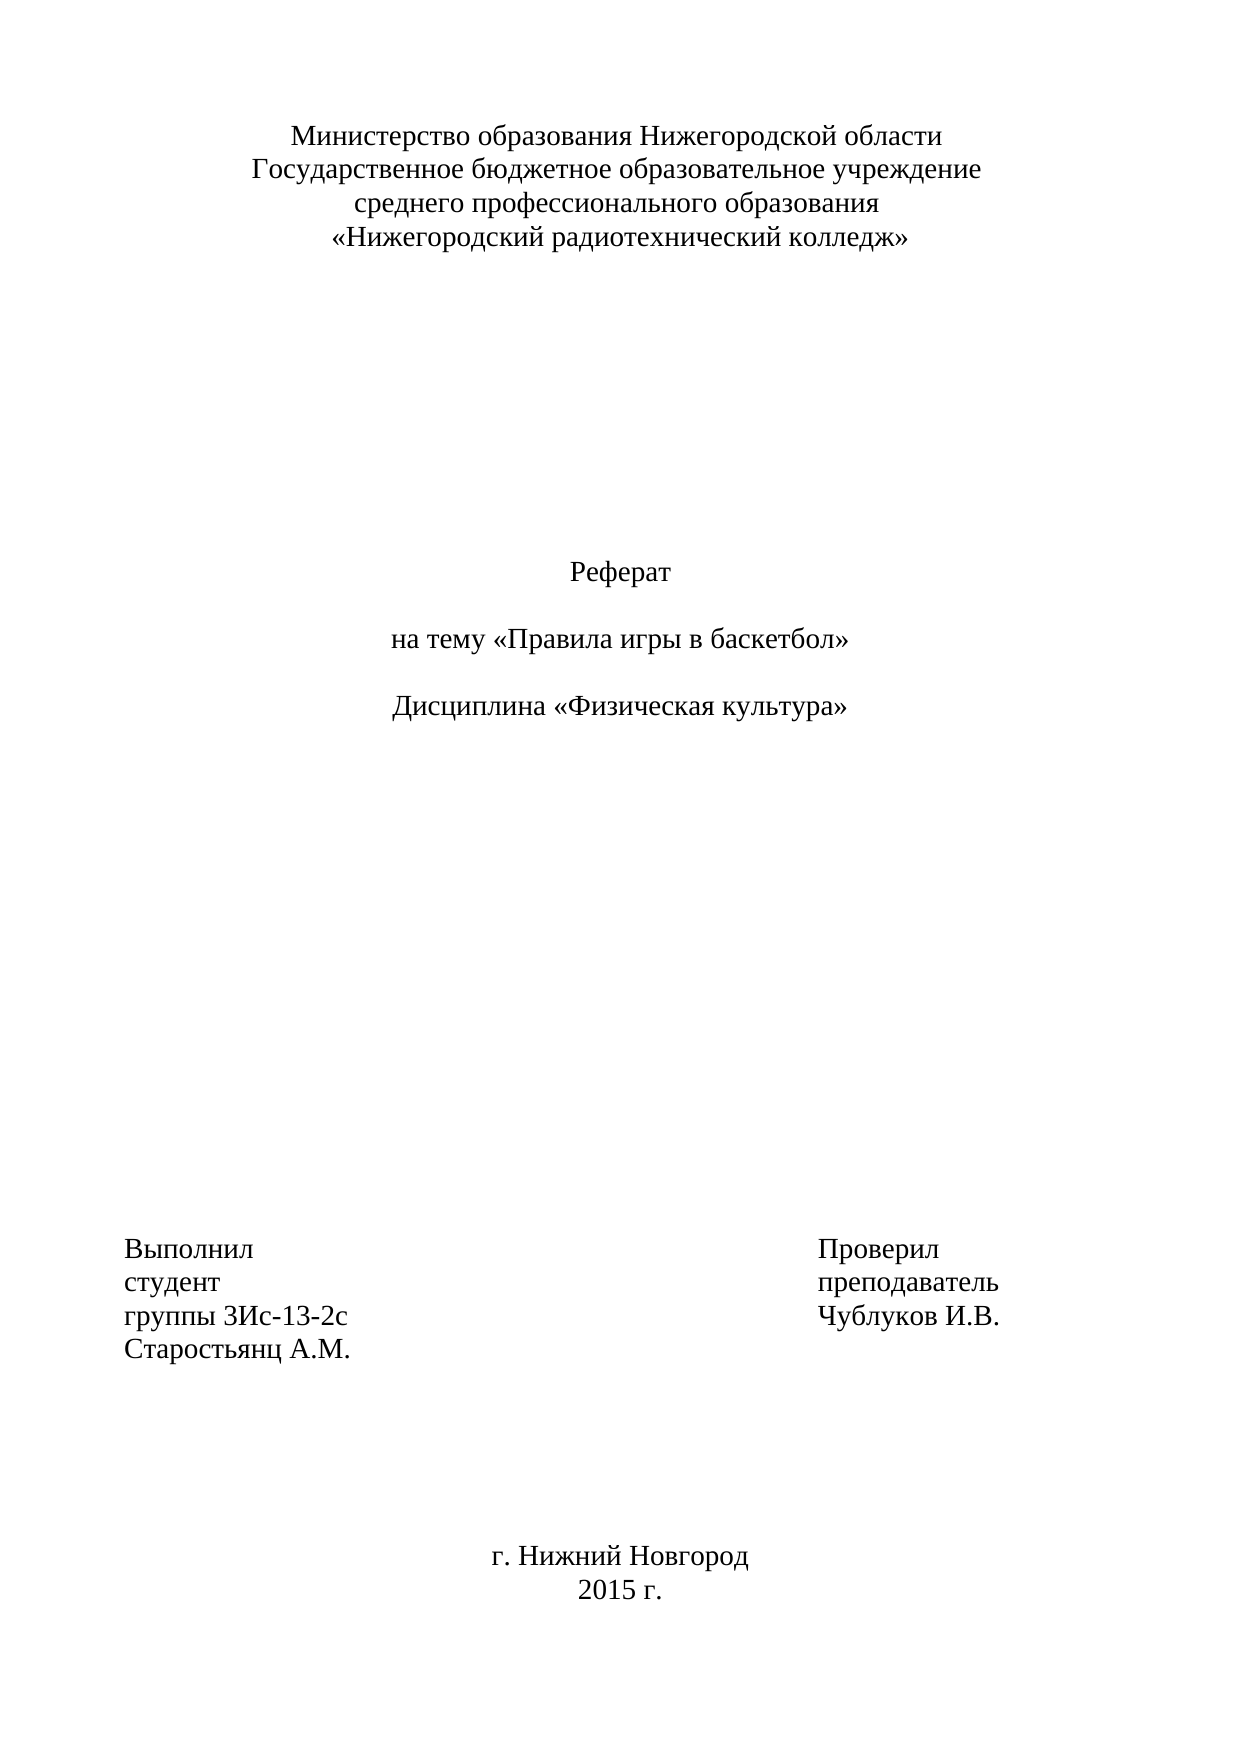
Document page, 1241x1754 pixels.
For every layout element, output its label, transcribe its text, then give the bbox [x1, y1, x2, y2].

text г. Нижний Новгород [118, 1538, 1122, 1572]
text Министерство образования Нижегородской области [118, 118, 1122, 152]
text среднего профессионального образования [118, 185, 1122, 219]
table_header Выполнил студент группы 3Ис-13-2с Старостьянц А.М. [118, 1225, 812, 1371]
text Государственное бюджетное образовательное учреждение [118, 152, 1122, 185]
table_header Проверил преподаватель Чублуков И.В. [812, 1225, 1123, 1371]
text Дисциплина «Физическая культура» [118, 688, 1122, 722]
text на тему «Правила игры в баскетбол» [118, 621, 1122, 655]
text «Нижегородский радиотехнический колледж» [118, 219, 1122, 252]
text 2015 г. [118, 1572, 1122, 1605]
text Реферат [118, 554, 1122, 588]
